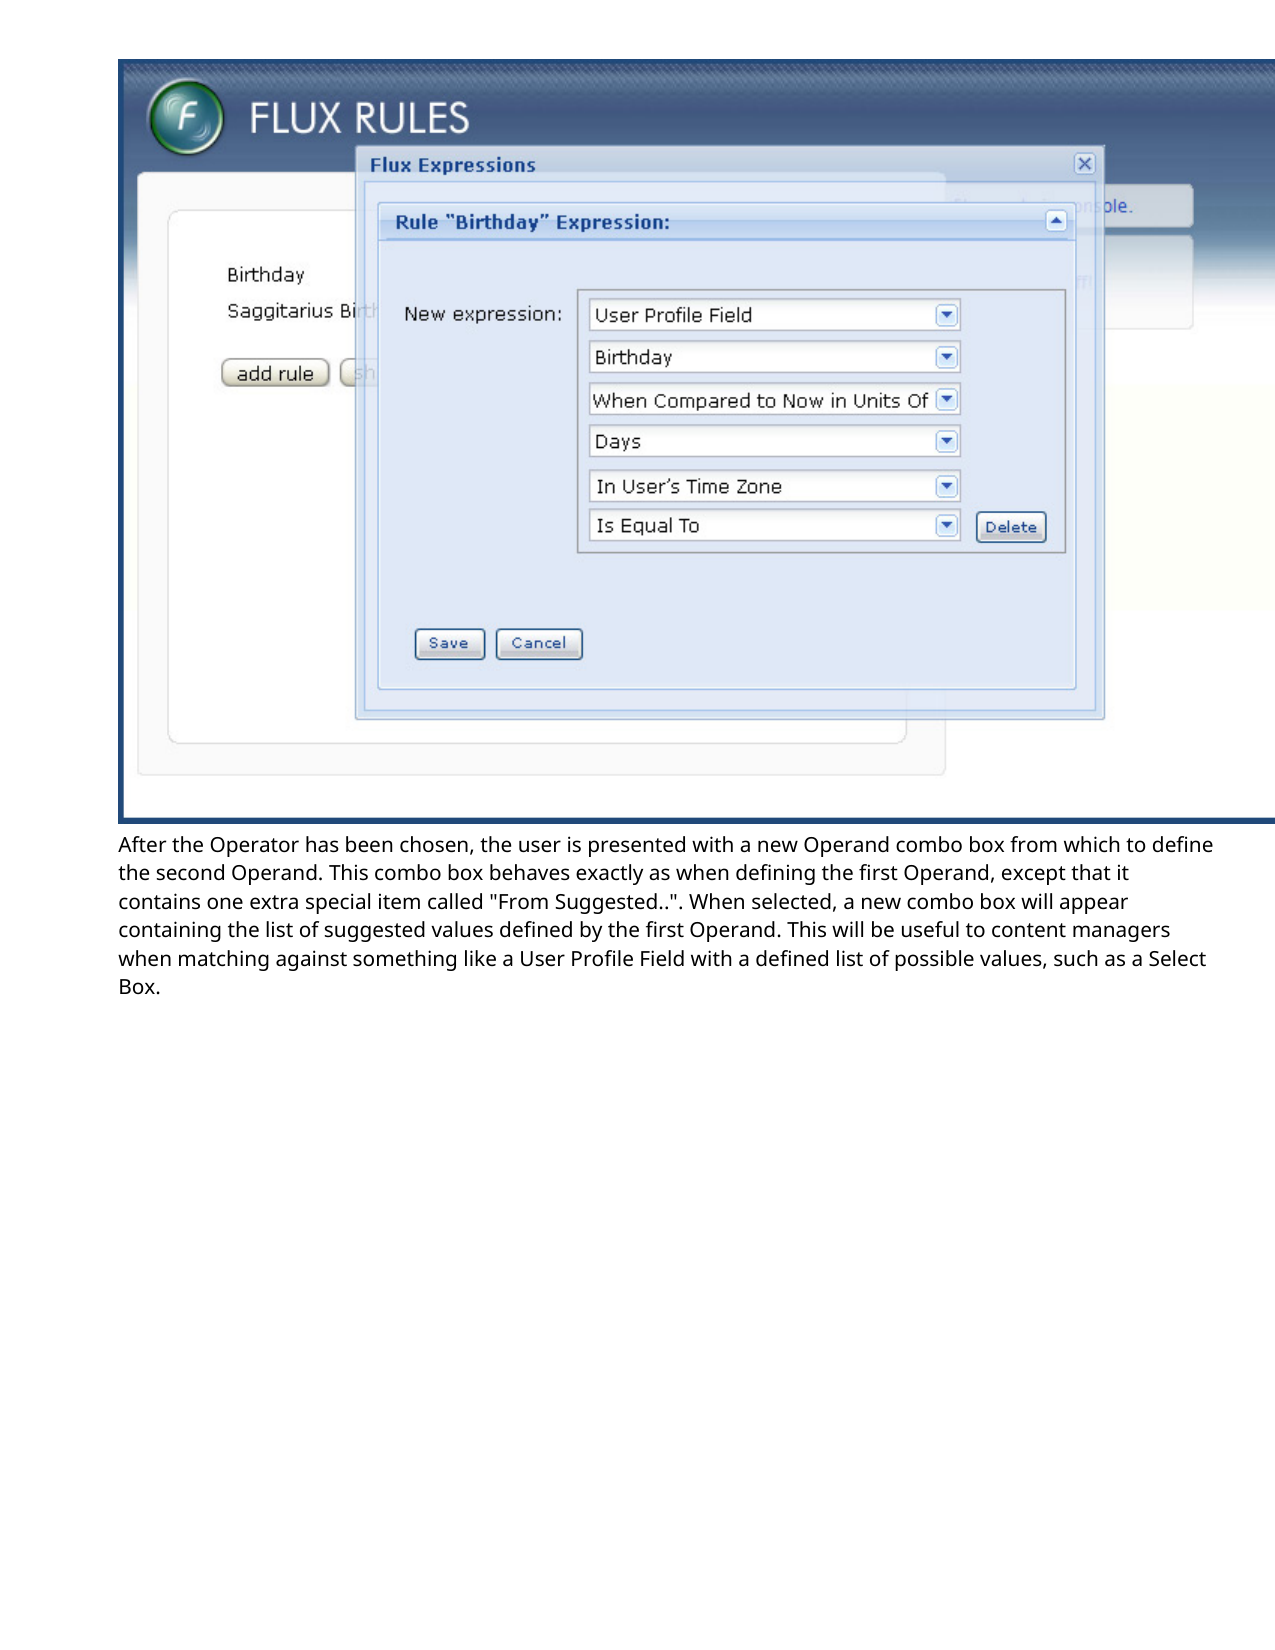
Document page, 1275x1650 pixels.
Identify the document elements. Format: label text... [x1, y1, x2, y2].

picture [118, 59, 1275, 824]
text After the Operator has been chosen, the user is presented with a new Operand combo box from which to define the second Operand. This combo box behaves exactly as when defining the first Operand, except that it contains one extra special item called "From Suggested..". When selected, a new combo box will appear containing the list of suggested values defined by the first Operand. This will be useful to content managers when matching against something like a User Profile Field with a defined list of possible values, such as a Select Box. [118, 830, 1216, 1001]
